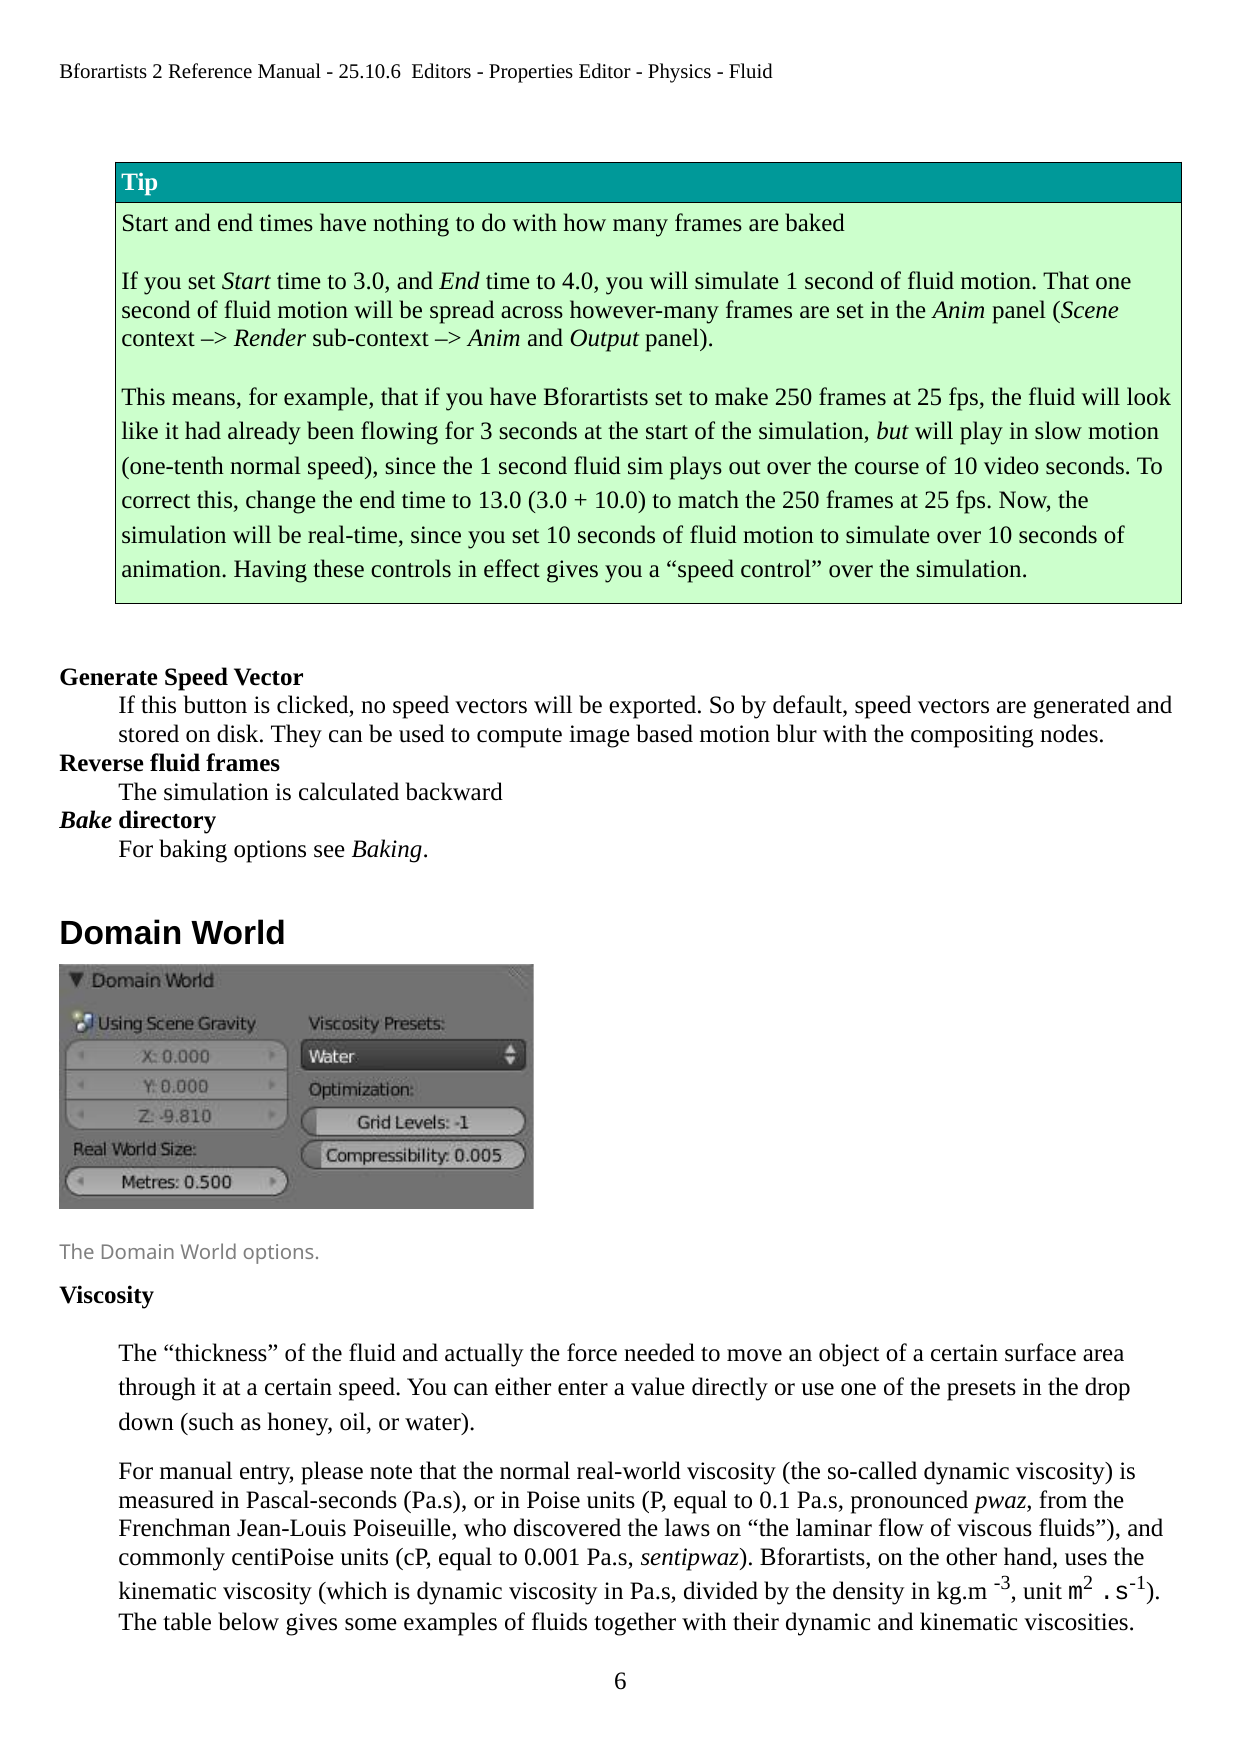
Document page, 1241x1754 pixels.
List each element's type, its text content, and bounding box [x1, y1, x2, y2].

table_cell Start and end times have nothing to do with how many frames are baked If you set Start time to 3.0, and End time to 4.0, you will simulate 1 second of fluid motion. That one second of fluid motion will be spread across however-many frames are set in the Anim panel (Scene context –> Render sub-context –> Anim and Output panel). This means, for example, that if you have Bforartists set to make 250 frames at 25 fps, the fluid will look like it had already been flowing for 3 seconds at the start of the simulation, but will play in slow motion (one-tenth normal speed), since the 1 second fluid sim plays out over the course of 10 video seconds. To correct this, change the end time to 13.0 (3.0 + 10.0) to match the 250 frames at 25 fps. Now, the simulation will be real-time, since you set 10 seconds of fluid motion to simulate over 10 seconds of animation. Having these controls in effect gives you a “speed control” over the simulation. [116, 203, 1181, 603]
text The Domain World options. [59, 1234, 1181, 1265]
subtitle Domain World [59, 913, 1181, 952]
list If this button is clicked, no speed vectors will be exported. So by default, speed vectors are generated and stored on disk. They can be used to compute image based motion blur with the compositing nodes. [118, 690, 1181, 748]
subtitle Bake directory [59, 805, 1181, 834]
list The simulation is calculated backward [118, 777, 1181, 805]
subtitle Generate Speed Vector [59, 662, 1181, 690]
text The “thickness” of the fluid and actually the force needed to move an object of a certain surface area through it at a certain speed. You can either enter a value directly or use one of the presets in the drop down (such as honey, oil, or water). [118, 1338, 1181, 1436]
list For baking options see Baking. [118, 834, 1181, 863]
subtitle Reverse fluid frames [59, 748, 1181, 777]
picture [59, 964, 534, 1209]
table_header Tip [116, 163, 1181, 202]
subtitle Viscosity [59, 1280, 1181, 1308]
list For manual entry, please note that the normal real-world viscosity (the so-called dynamic viscosity) is measured in Pascal-seconds (Pa.s), or in Poise units (P, equal to 0.1 Pa.s, pronounced pwaz, from the Frenchman Jean-Louis Poiseuille, who discovered the laws on “the laminar flow of viscous fluids”), and commonly centiPoise units (cP, equal to 0.001 Pa.s, sentipwaz). Bforartists, on the other hand, uses the kinematic viscosity (which is dynamic viscosity in Pa.s, divided by the density in kg.m -3, unit m2 .s-1). The table below gives some examples of fluids together with their dynamic and kinematic viscosities. [118, 1456, 1181, 1635]
